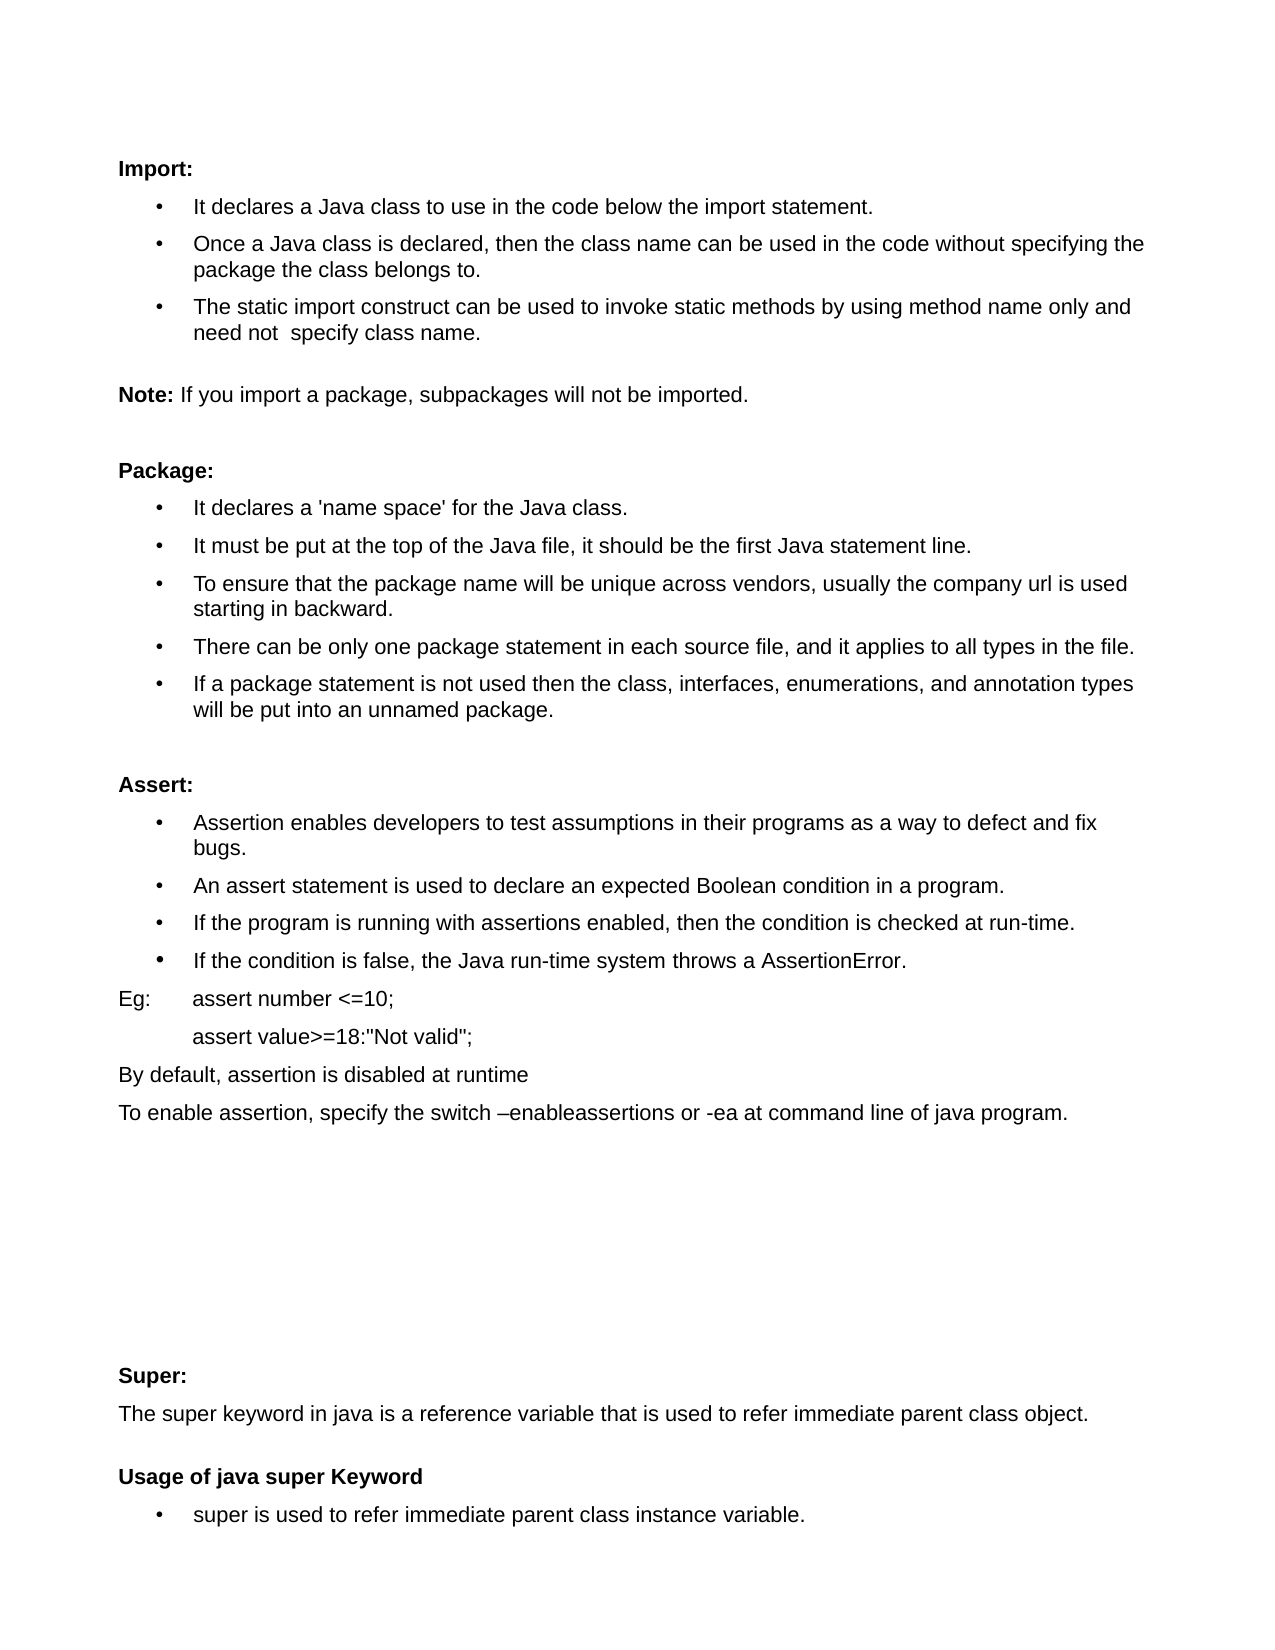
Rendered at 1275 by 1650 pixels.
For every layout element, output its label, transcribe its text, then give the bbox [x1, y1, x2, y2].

text Import: [118, 156, 1157, 181]
list There can be only one package statement in each source file, and it applies to all types in the file. [156, 633, 1157, 659]
text Super: [118, 1363, 1157, 1389]
text assert value>=18:"Not valid"; [118, 1024, 1157, 1049]
list It declares a 'name space' for the Java class. [156, 495, 1157, 520]
list super is used to refer immediate parent class instance variable. [156, 1502, 1157, 1527]
subtitle Note: If you import a package, subpackages will not be imported. [118, 382, 1157, 407]
list Assertion enables developers to test assumptions in their programs as a way to defect and fix bugs. [156, 809, 1157, 860]
text Assert: [118, 772, 1157, 797]
list If a package statement is not used then the class, interfaces, enumerations, and annotation types will be put into an unnamed package. [156, 671, 1157, 722]
text By default, assertion is disabled at runtime [118, 1062, 1157, 1087]
list An assert statement is used to declare an expected Boolean condition in a program. [156, 872, 1157, 898]
text Eg: assert number <=10; [118, 986, 1157, 1012]
text To enable assertion, specify the switch –enableassertions or -ea at command line of java program. [118, 1099, 1157, 1125]
list If the condition is false, the Java run-time system throws a AssertionError. [156, 948, 1157, 974]
text Package: [118, 457, 1157, 483]
list To ensure that the package name will be unique across vendors, usually the company url is used starting in backward. [156, 571, 1157, 621]
list It declares a Java class to use in the code below the import statement. [156, 193, 1157, 219]
subtitle Usage of java super Keyword [118, 1464, 1157, 1489]
list The static import construct can be used to invoke static methods by using method name only and need not specify class name. [156, 294, 1157, 344]
list It must be put at the top of the Java file, it should be the first Java statement line. [156, 533, 1157, 558]
list Once a Java class is declared, then the class name can be used in the code without specifying the package the class belongs to. [156, 231, 1157, 282]
text The super keyword in java is a reference variable that is used to refer immediate parent class object. [118, 1401, 1157, 1426]
list If the program is running with assertions enabled, then the condition is checked at run-time. [156, 910, 1157, 935]
